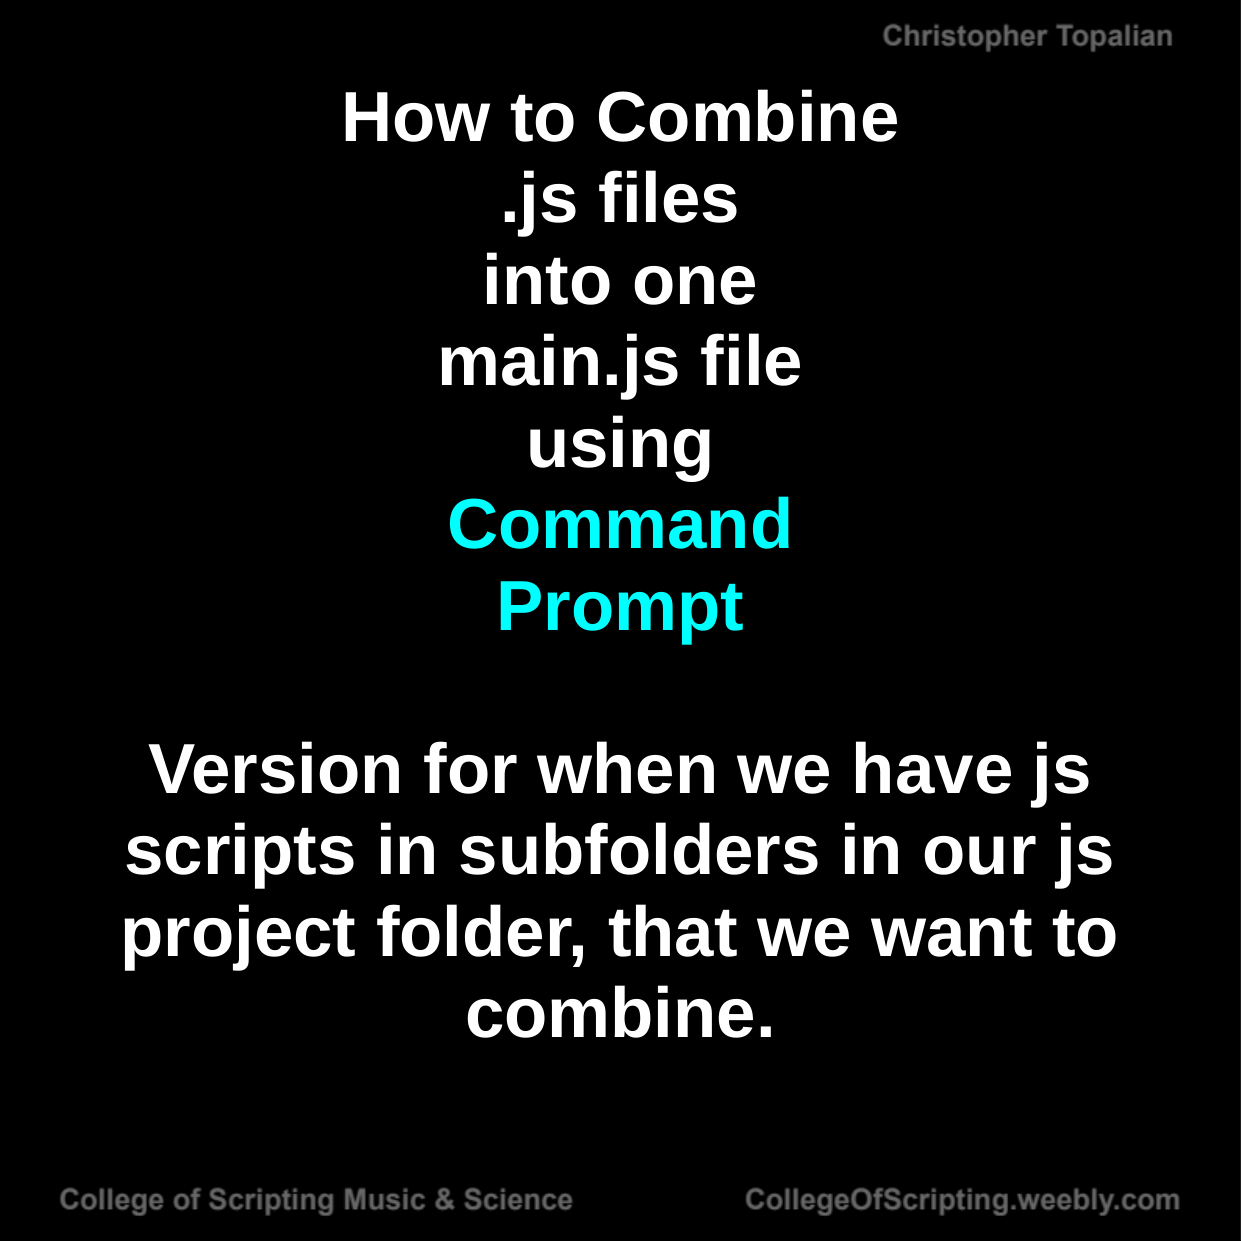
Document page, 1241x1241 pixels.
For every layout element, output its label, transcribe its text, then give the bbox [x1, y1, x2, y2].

text Command [75, 482, 1166, 564]
text .js files [75, 156, 1166, 238]
text Prompt [75, 564, 1166, 645]
text using [75, 401, 1166, 482]
text How to Combine [75, 75, 1166, 156]
text Version for when we have js scripts in subfolders in our js project folder, that we want to combine. [75, 727, 1166, 1052]
text into one [75, 238, 1166, 319]
text main.js file [75, 319, 1166, 401]
